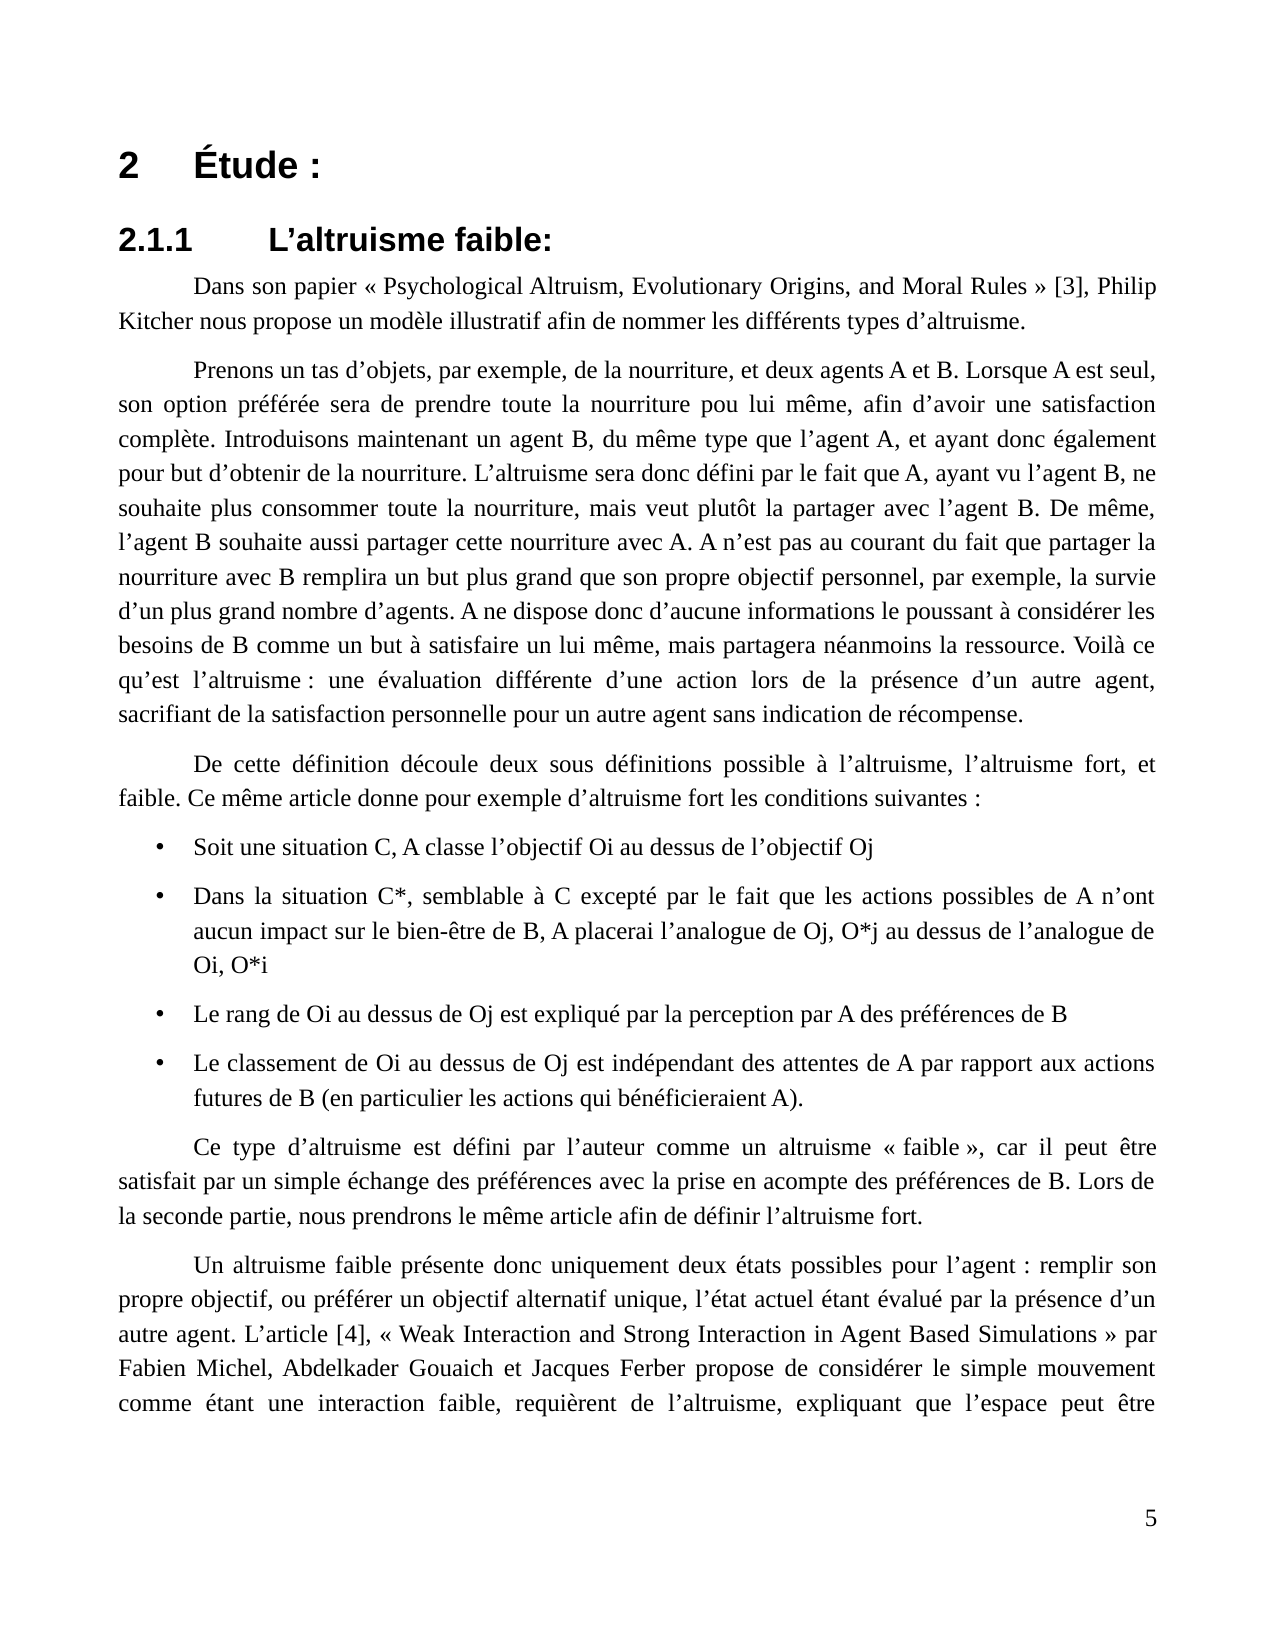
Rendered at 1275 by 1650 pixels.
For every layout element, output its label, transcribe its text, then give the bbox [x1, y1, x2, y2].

list Le classement de Oi au dessus de Oj est indépendant des attentes de A par rapport aux actions futures de B (en particulier les actions qui bénéficieraient A). [156, 1048, 1157, 1112]
text Dans son papier « Psychological Altruism, Evolutionary Origins, and Moral Rules » [3], Philip Kitcher nous propose un modèle illustratif afin de nommer les différents types d’altruisme. [118, 271, 1157, 334]
subtitle 2 Étude : [118, 143, 1157, 187]
text Un altruisme faible présente donc uniquement deux états possibles pour l’agent : remplir son propre objectif, ou préférer un objectif alternatif unique, l’état actuel étant évalué par la présence d’un autre agent. L’article [4], « Weak Interaction and Strong Interaction in Agent Based Simulations » par Fabien Michel, Abdelkader Gouaich et Jacques Ferber propose de considérer le simple mouvement comme étant une interaction faible, requièrent de l’altruisme, expliquant que l’espace peut être [118, 1250, 1157, 1417]
text Ce type d’altruisme est défini par l’auteur comme un altruisme « faible », car il peut être satisfait par un simple échange des préférences avec la prise en acompte des préférences de B. Lors de la seconde partie, nous prendrons le même article afin de définir l’altruisme fort. [118, 1132, 1157, 1229]
list Soit une situation C, A classe l’objectif Oi au dessus de l’objectif Oj [156, 832, 1157, 861]
text De cette définition découle deux sous définitions possible à l’altruisme, l’altruisme fort, et faible. Ce même article donne pour exemple d’altruisme fort les conditions suivantes : [118, 749, 1157, 812]
text Prenons un tas d’objets, par exemple, de la nourriture, et deux agents A et B. Lorsque A est seul, son option préférée sera de prendre toute la nourriture pou lui même, afin d’avoir une satisfaction complète. Introduisons maintenant un agent B, du même type que l’agent A, et ayant donc également pour but d’obtenir de la nourriture. L’altruisme sera donc défini par le fait que A, ayant vu l’agent B, ne souhaite plus consommer toute la nourriture, mais veut plutôt la partager avec l’agent B. De même, l’agent B souhaite aussi partager cette nourriture avec A. A n’est pas au courant du fait que partager la nourriture avec B remplira un but plus grand que son propre objectif personnel, par exemple, la survie d’un plus grand nombre d’agents. A ne dispose donc d’aucune informations le poussant à considérer les besoins de B comme un but à satisfaire un lui même, mais partagera néanmoins la ressource. Voilà ce qu’est l’altruisme : une évaluation différente d’une action lors de la présence d’un autre agent, sacrifiant de la satisfaction personnelle pour un autre agent sans indication de récompense. [118, 355, 1157, 728]
list Dans la situation C*, semblable à C excepté par le fait que les actions possibles de A n’ont aucun impact sur le bien-être de B, A placerai l’analogue de Oj, O*j au dessus de l’analogue de Oi, O*i [156, 881, 1157, 979]
list Le rang de Oi au dessus de Oj est expliqué par la perception par A des préférences de B [156, 999, 1157, 1028]
subtitle 2.1.1 L’altruisme faible: [118, 220, 1157, 259]
